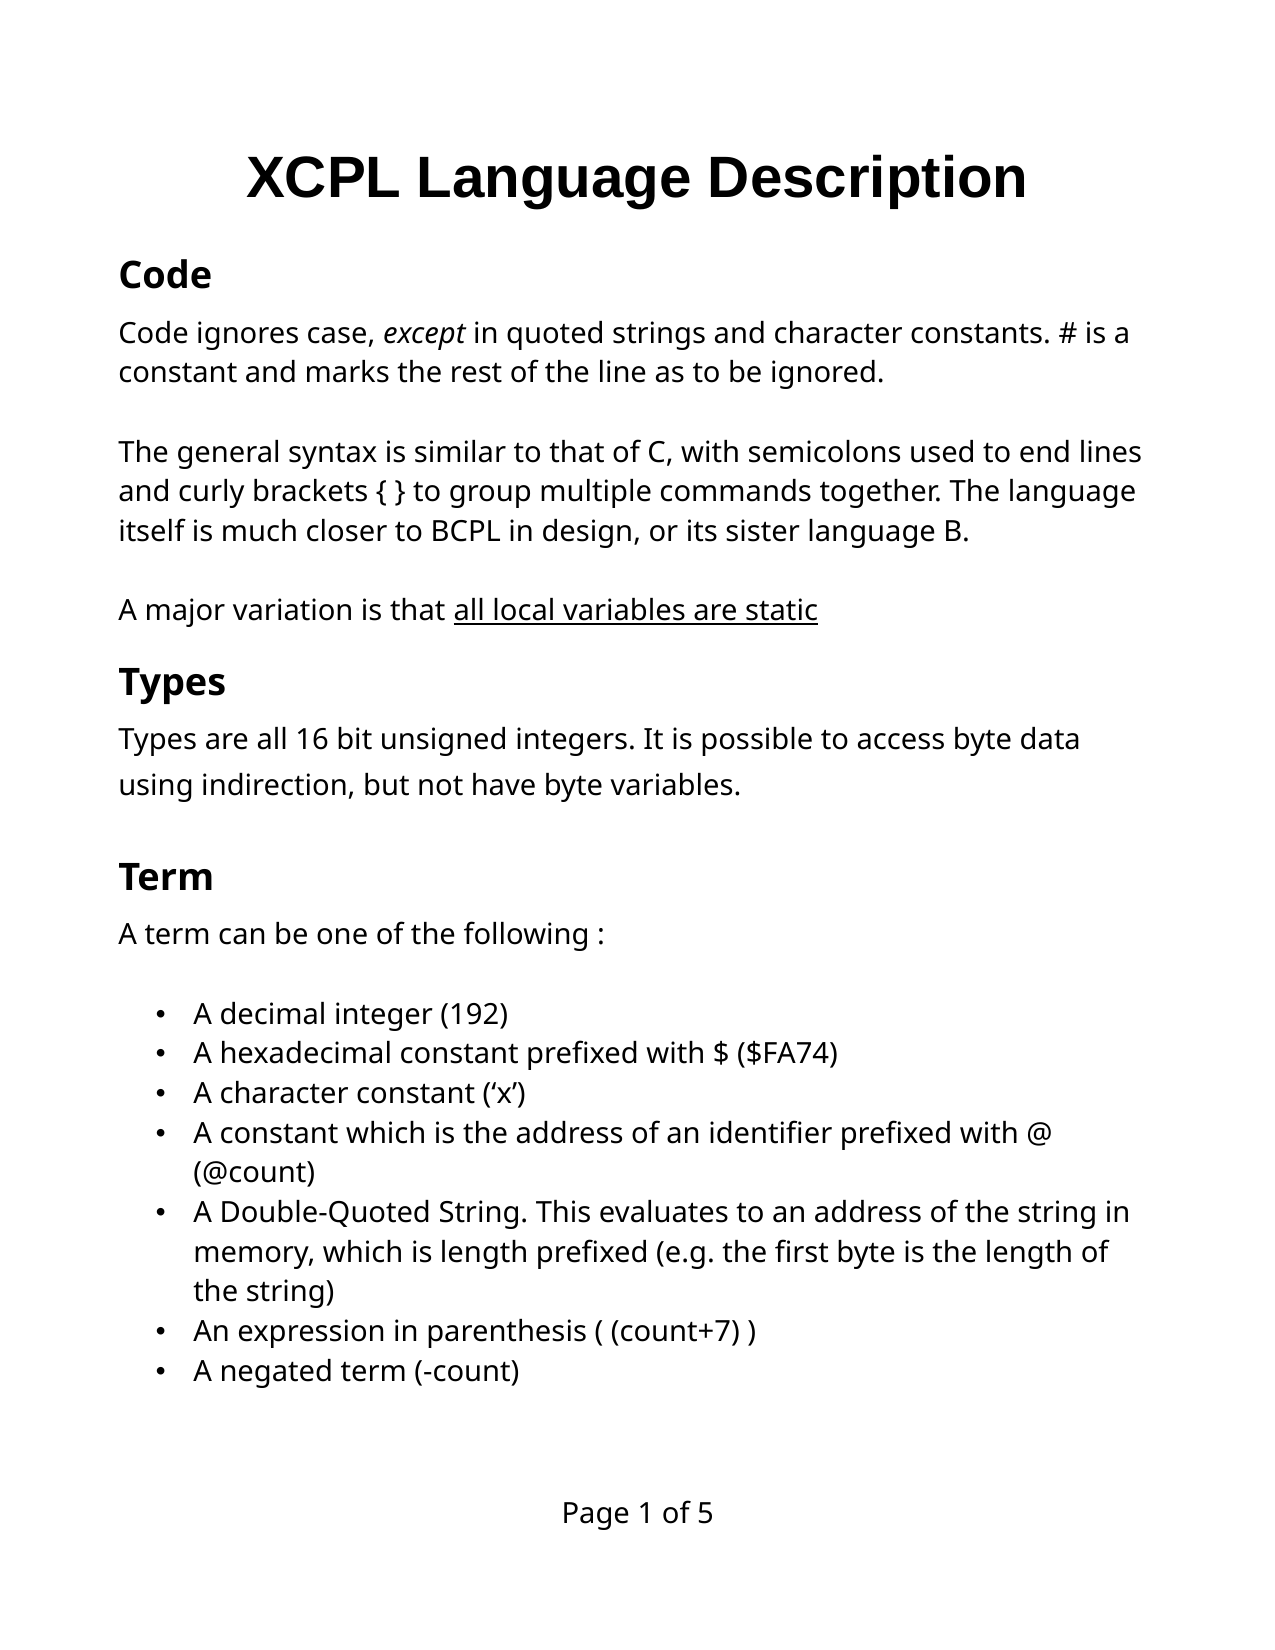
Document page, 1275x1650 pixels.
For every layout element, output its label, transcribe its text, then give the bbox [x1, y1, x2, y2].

list A hexadecimal constant prefixed with $ ($FA74) [156, 1033, 1157, 1072]
subtitle Term [118, 849, 1157, 901]
list A decimal integer (192) [156, 993, 1157, 1033]
text The general syntax is similar to that of C, with semicolons used to end lines and curly brackets { } to group multiple commands together. The language itself is much closer to BCPL in design, or its sister language B. [118, 431, 1157, 550]
list A character constant (‘x’) [156, 1072, 1157, 1112]
subtitle Types [118, 654, 1157, 706]
text A major variation is that all local variables are static [118, 590, 1157, 629]
subtitle Code [118, 248, 1157, 299]
text Code ignores case, except in quoted strings and character constants. # is a constant and marks the rest of the line as to be ignored. [118, 312, 1157, 391]
list An expression in parenthesis ( (count+7) ) [156, 1310, 1157, 1350]
text Types are all 16 bit unsigned integers. It is possible to access byte data using indirection, but not have byte variables. [118, 718, 1157, 804]
list A Double-Quoted String. This evaluates to an address of the string in memory, which is length prefixed (e.g. the first byte is the length of the string) [156, 1191, 1157, 1310]
text A term can be one of the following : [118, 913, 1157, 953]
list A constant which is the address of an identifier prefixed with @ (@count) [156, 1112, 1157, 1191]
list A negated term (-count) [156, 1350, 1157, 1390]
title XCPL Language Description [118, 143, 1157, 210]
